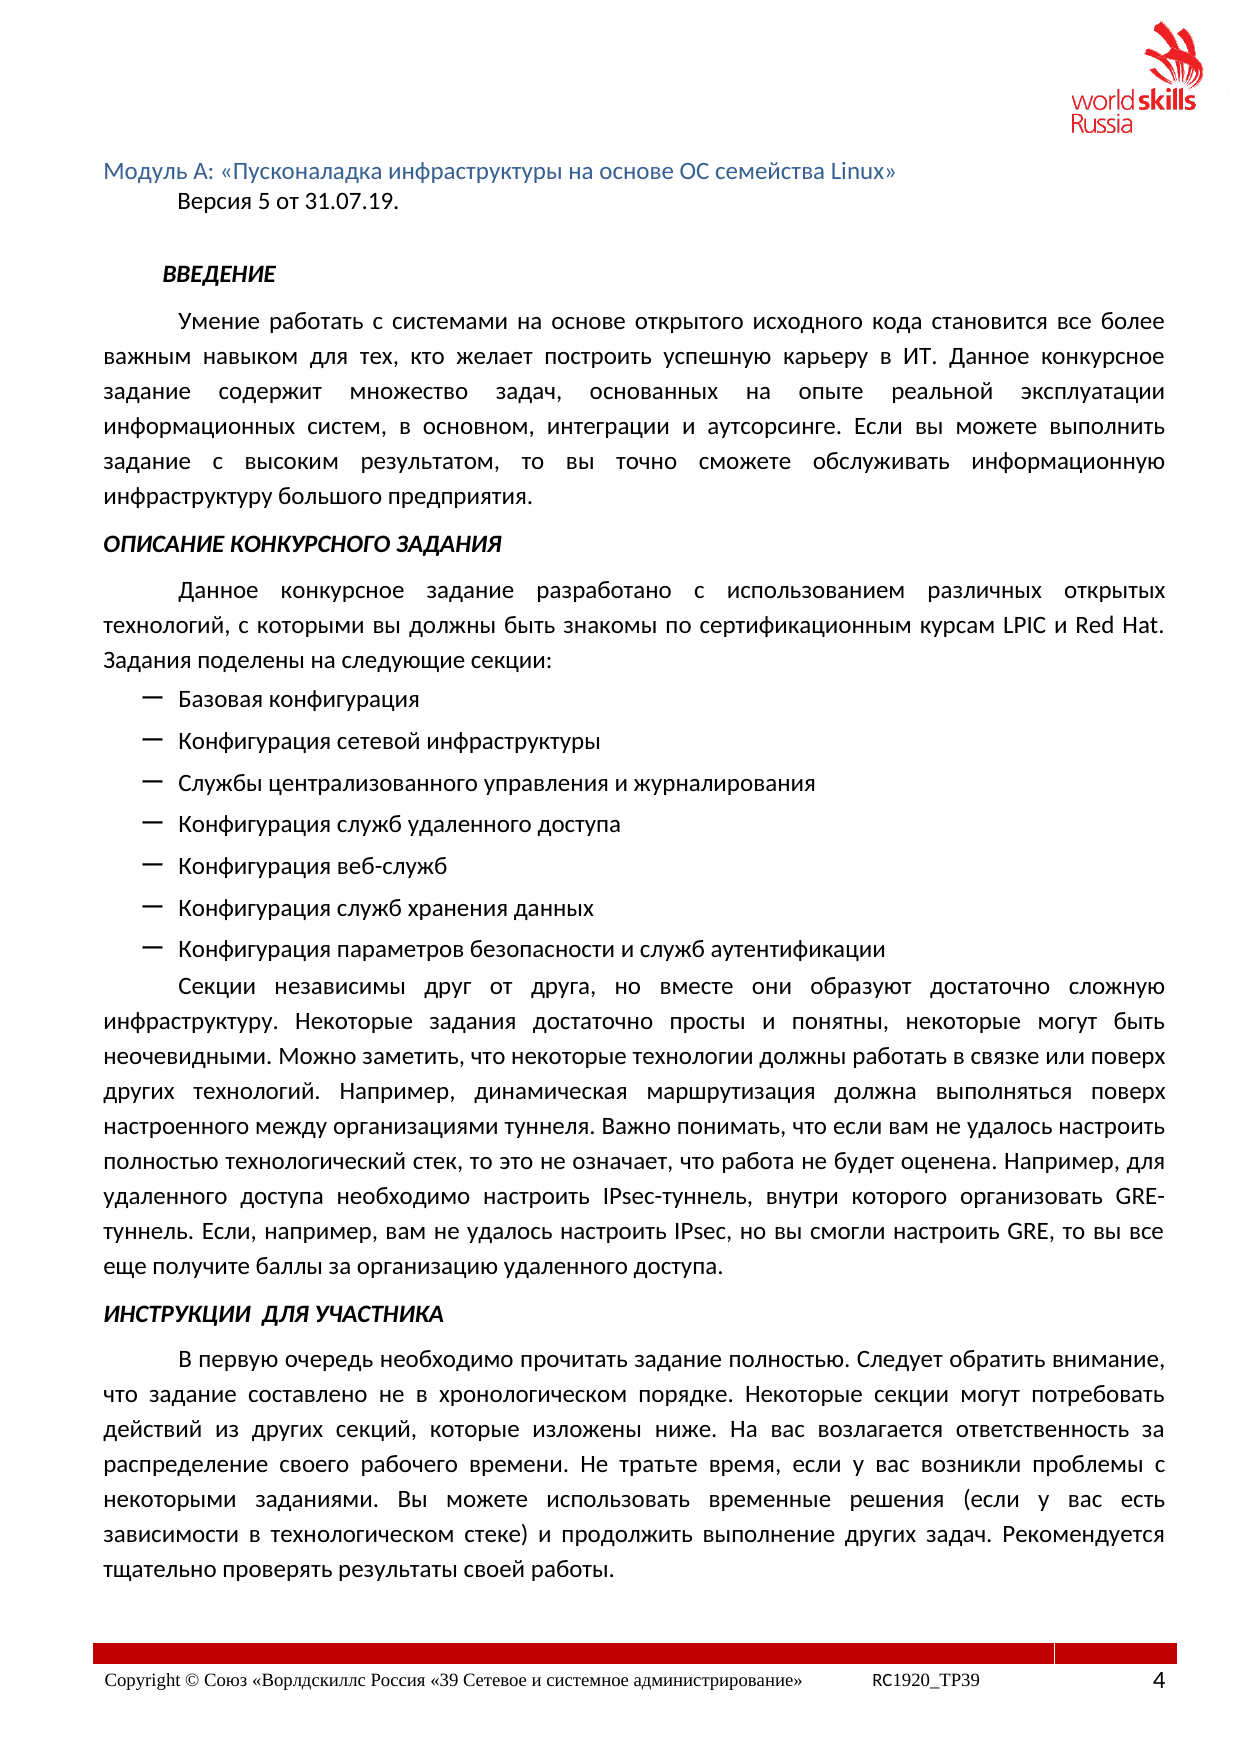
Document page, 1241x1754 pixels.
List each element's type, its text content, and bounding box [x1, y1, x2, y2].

text В первую очередь необходимо прочитать задание полностью. Следует обратить внимание, что задание составлено не в хронологическом порядке. Некоторые секции могут потребовать действий из других секций, которые изложены ниже. На вас возлагается ответственность за распределение своего рабочего времени. Не тратьте время, если у вас возникли проблемы с некоторыми заданиями. Вы можете использовать временные решения (если у вас есть зависимости в технологическом стеке) и продолжить выполнение других задач. Рекомендуется тщательно проверять результаты своей работы. [103, 1344, 1166, 1584]
list Конфигурация веб-служб [141, 845, 1166, 882]
text Умение работать с системами на основе открытого исходного кода становится все более важным навыком для тех, кто желает построить успешную карьеру в ИТ. Данное конкурсное задание содержит множество задач, основанных на опыте реальной эксплуатации информационных систем, в основном, интеграции и аутсорсинге. Если вы можете выполнить задание с высоким результатом, то вы точно сможете обслуживать информационную инфраструктуру большого предприятия. [103, 306, 1166, 511]
list Конфигурация служб хранения данных [141, 887, 1166, 923]
text Версия 5 от 31.07.19. [103, 186, 1166, 216]
subtitle Модуль А: «Пусконаладка инфраструктуры на основе OC семейства Linux» [103, 155, 1166, 186]
list Базовая конфигурация [141, 679, 1166, 715]
subtitle ОПИСАНИЕ КОНКУРСНОГО ЗАДАНИЯ [103, 528, 1166, 558]
subtitle ИНСТРУКЦИИ ДЛЯ УЧАСТНИКА [103, 1298, 1166, 1328]
picture [1071, 20, 1229, 133]
list Конфигурация параметров безопасности и служб аутентификации [141, 929, 1166, 965]
text Секции независимы друг от друга, но вместе они образуют достаточно сложную инфраструктуру. Некоторые задания достаточно просты и понятны, некоторые могут быть неочевидными. Можно заметить, что некоторые технологии должны работать в связке или поверх других технологий. Например, динамическая маршрутизация должна выполняться поверх настроенного между организациями туннеля. Важно понимать, что если вам не удалось настроить полностью технологический стек, то это не означает, что работа не будет оценена. Например, для удаленного доступа необходимо настроить IPsec-туннель, внутри которого организовать GRE-туннель. Если, например, вам не удалось настроить IPsec, но вы смогли настроить GRE, то вы все еще получите баллы за организацию удаленного доступа. [103, 970, 1166, 1281]
list Службы централизованного управления и журналирования [141, 762, 1166, 798]
list Конфигурация служб удаленного доступа [141, 804, 1166, 840]
list Конфигурация сетевой инфраструктуры [141, 720, 1166, 757]
text Данное конкурсное задание разработано с использованием различных открытых технологий, с которыми вы должны быть знакомы по сертификационным курсам LPIC и Red Hat. Задания поделены на следующие секции: [103, 574, 1166, 674]
subtitle ВВЕДЕНИЕ [103, 258, 1166, 288]
